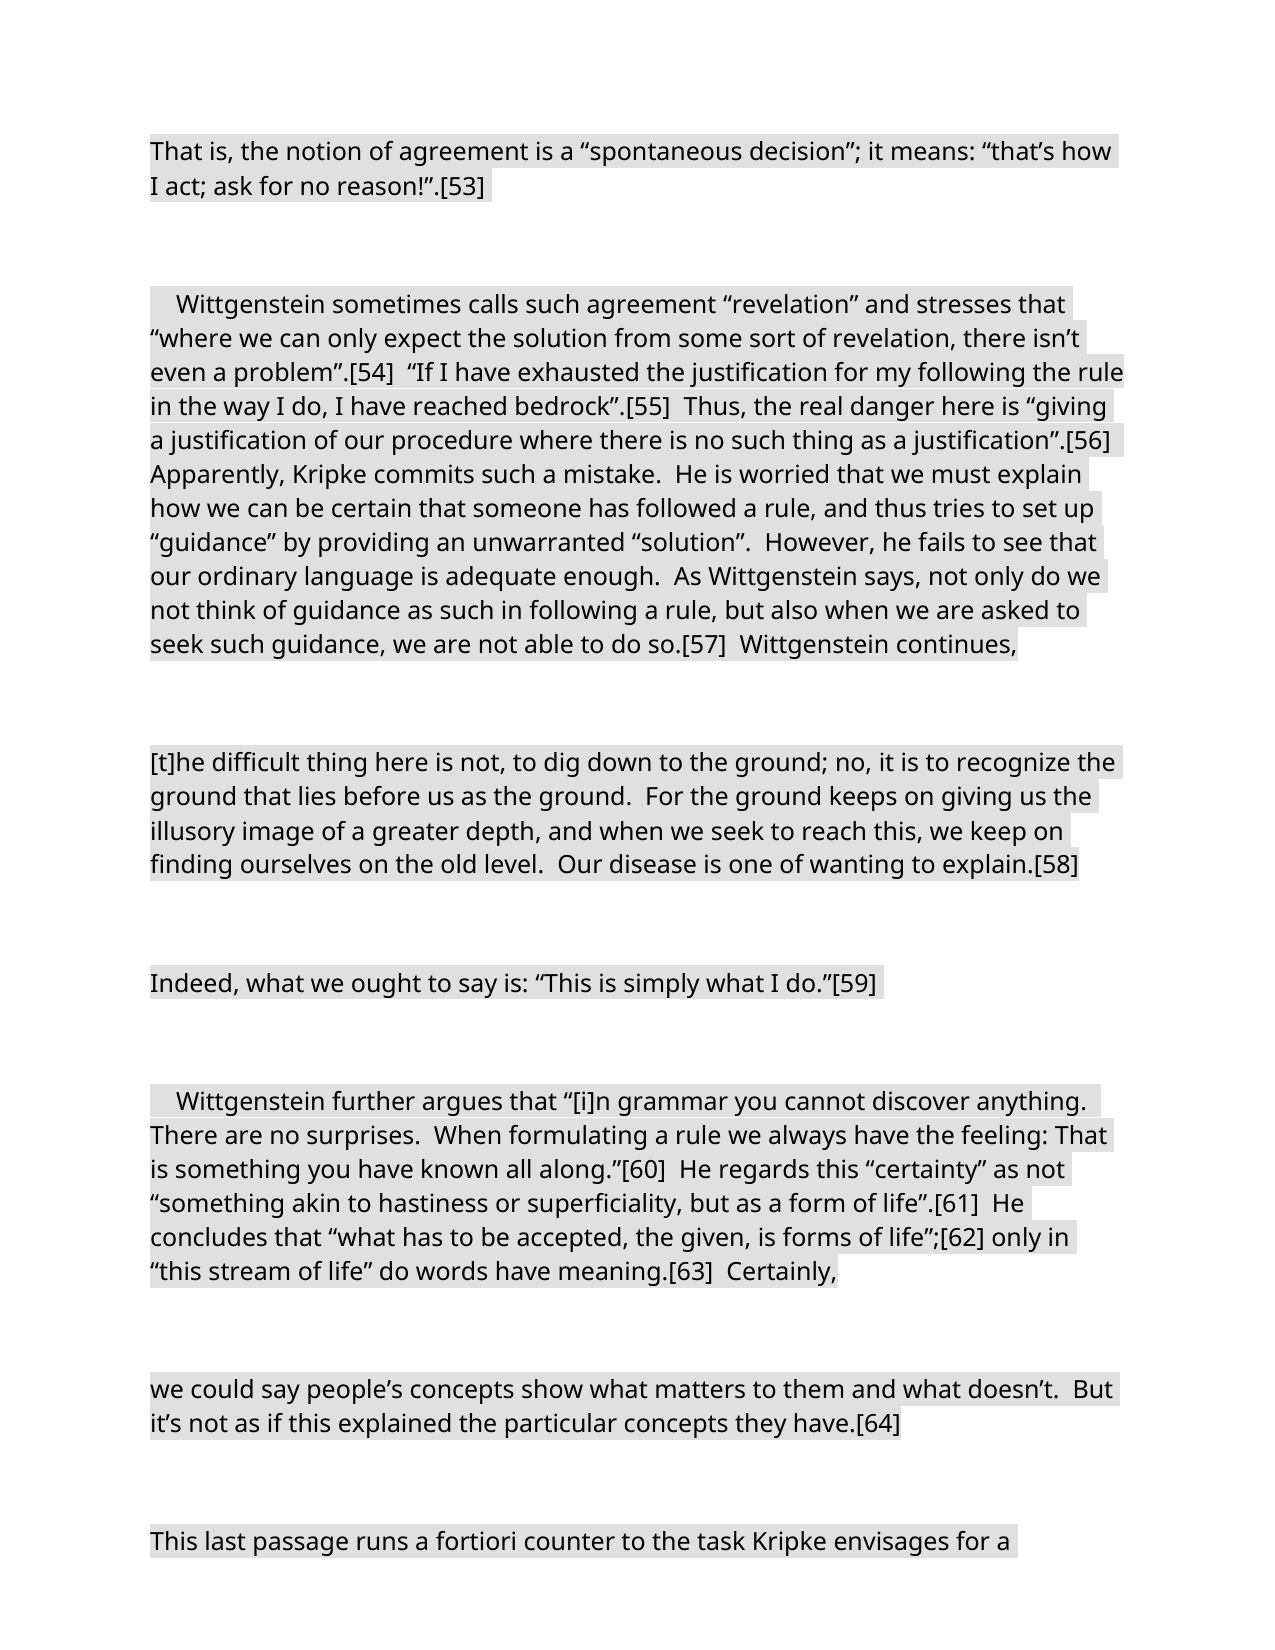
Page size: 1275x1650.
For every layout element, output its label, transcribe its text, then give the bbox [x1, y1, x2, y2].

text Indeed, what we ought to say is: “This is simply what I do.”[59] [150, 965, 1125, 999]
text Wittgenstein further argues that “[i]n grammar you cannot discover anything. There are no surprises. When formulating a rule we always have the feeling: That is something you have known all along.”[60] He regards this “certainty” as not “something akin to hastiness or superficiality, but as a form of life”.[61] He concludes that “what has to be accepted, the given, is forms of life”;[62] only in “this stream of life” do words have meaning.[63] Certainly, [150, 1083, 1125, 1288]
text This last passage runs a fortiori counter to the task Kripke envisages for a [150, 1524, 1125, 1558]
text we could say people’s concepts show what matters to them and what doesn’t. But it’s not as if this explained the particular concepts they have.[64] [150, 1372, 1125, 1440]
text [t]he difficult thing here is not, to dig down to the ground; no, it is to recognize the ground that lies before us as the ground. For the ground keeps on giving us the illusory image of a greater depth, and when we seek to reach this, we keep on finding ourselves on the old level. Our disease is one of wanting to explain.[58] [150, 745, 1125, 881]
text That is, the notion of agreement is a “spontaneous decision”; it means: “that’s how I act; ask for no reason!”.[53] [150, 134, 1125, 202]
text Wittgenstein sometimes calls such agreement “revelation” and stresses that “where we can only expect the solution from some sort of revelation, there isn’t even a problem”.[54] “If I have exhausted the justification for my following the rule in the way I do, I have reached bedrock”.[55] Thus, the real danger here is “giving a justification of our procedure where there is no such thing as a justification”.[56] Apparently, Kripke commits such a mistake. He is worried that we must explain how we can be certain that someone has followed a rule, and thus tries to set up “guidance” by providing an unwarranted “solution”. However, he fails to see that our ordinary language is adequate enough. As Wittgenstein says, not only do we not think of guidance as such in following a rule, but also when we are asked to seek such guidance, we are not able to do so.[57] Wittgenstein continues, [150, 286, 1125, 661]
